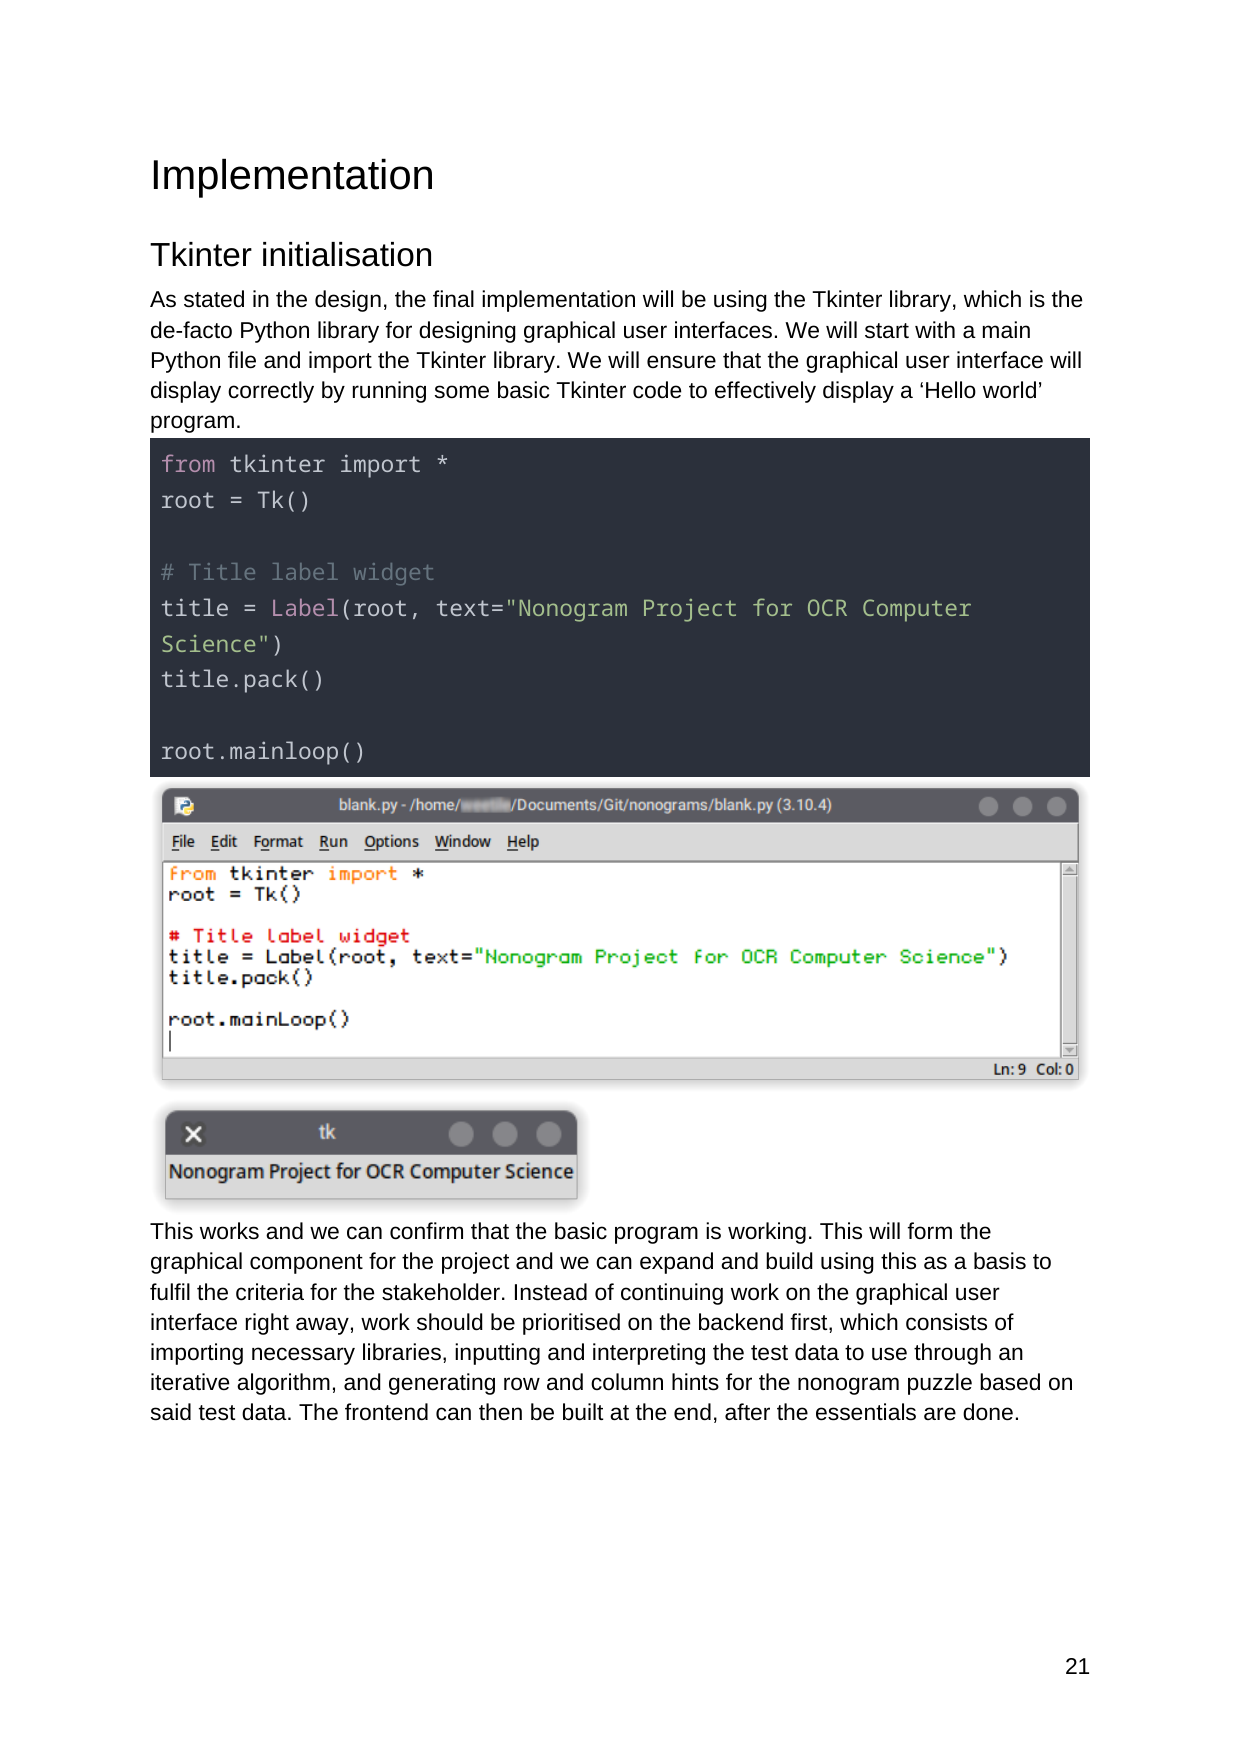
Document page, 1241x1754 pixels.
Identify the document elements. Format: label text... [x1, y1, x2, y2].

text As stated in the design, the final implementation will be using the Tkinter library, which is the de-facto Python library for designing graphical user interfaces. We will start with a main Python file and import the Tkinter library. We will ensure that the graphical user interface will display correctly by running some basic Tkinter code to effectively display a ‘Hello world’ program. [150, 286, 1090, 433]
table_header from tkinter import * root = Tk() # Title label widget title = Label(root, text="Nonogram Project for OCR Computer Science") title.pack() root.mainloop() [150, 438, 1090, 777]
picture [150, 777, 1091, 1092]
picture [150, 1095, 593, 1215]
text This works and we can confirm that the basic program is working. This will form the graphical component for the project and we can expand and build using this as a basis to fulfil the criteria for the stakeholder. Instead of continuing work on the graphical user interface right away, work should be prioritised on the backend first, which consists of importing necessary libraries, inputting and interpreting the test data to use through an iterative algorithm, and generating row and column hints for the nonogram puzzle based on said test data. The frontend can then be built at the end, after the essentials are done. [150, 1218, 1090, 1426]
subtitle Tkinter initialisation [150, 235, 1090, 274]
subtitle Implementation [150, 150, 1090, 198]
